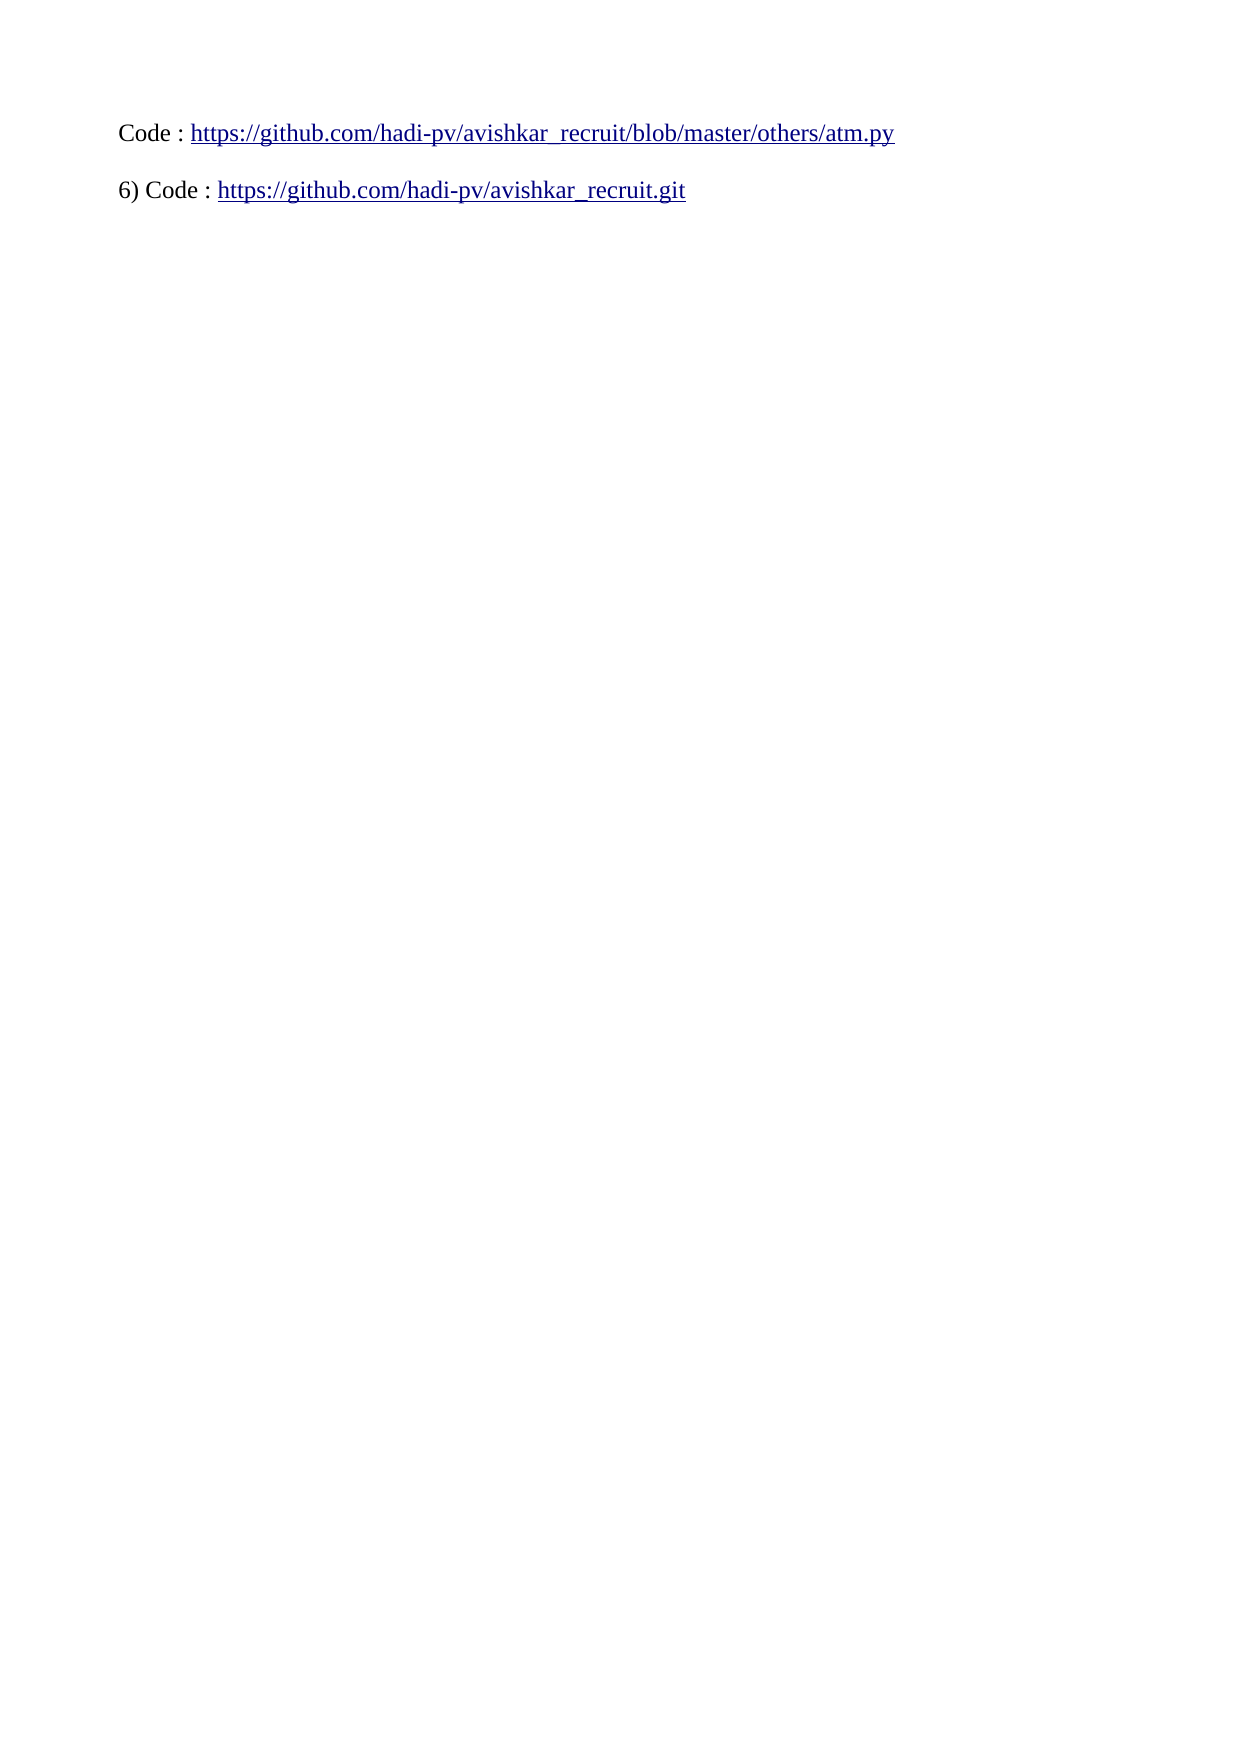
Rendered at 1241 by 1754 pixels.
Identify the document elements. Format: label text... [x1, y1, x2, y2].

text 6) Code : https://github.com/hadi-pv/avishkar_recruit.git [118, 176, 1122, 204]
text Code : https://github.com/hadi-pv/avishkar_recruit/blob/master/others/atm.py [118, 118, 1122, 147]
